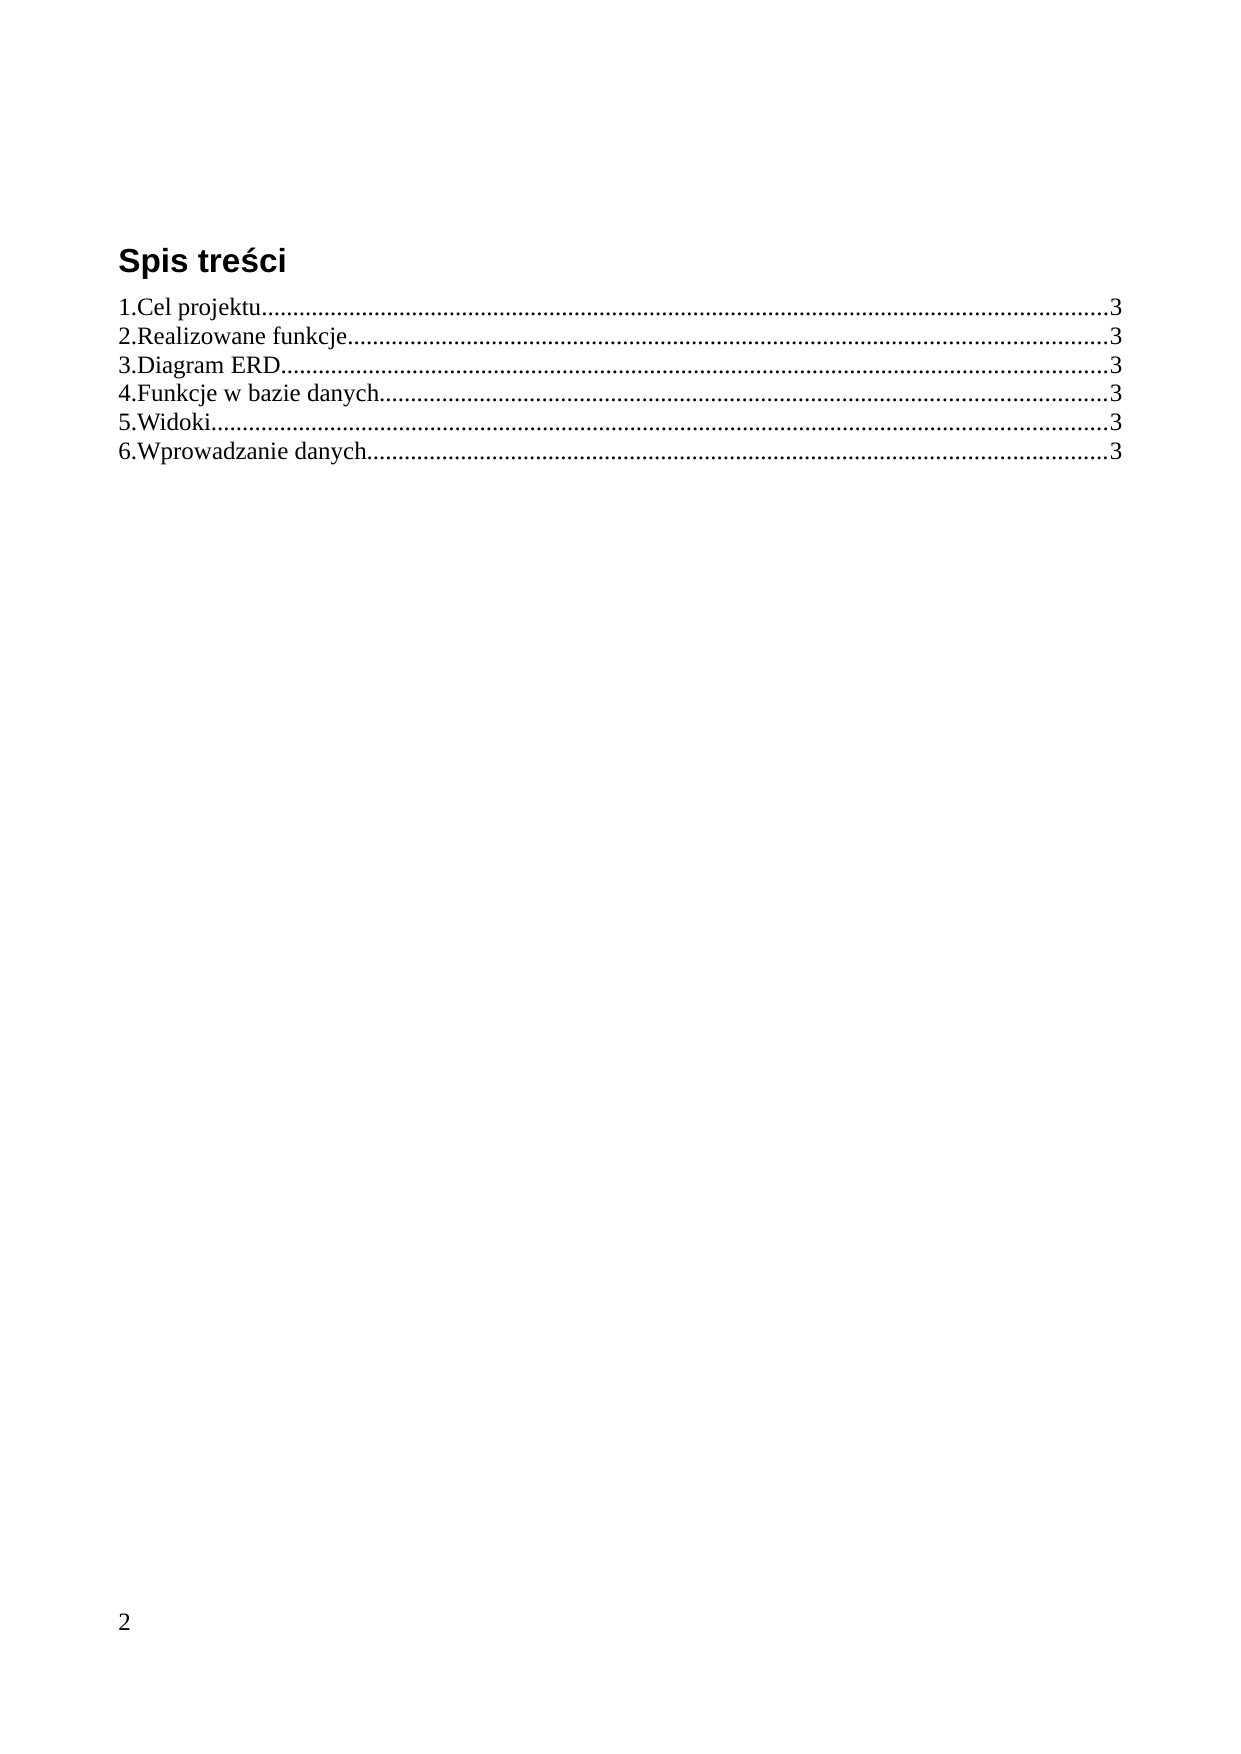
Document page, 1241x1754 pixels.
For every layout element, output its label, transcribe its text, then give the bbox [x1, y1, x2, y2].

text 2.Realizowane funkcje 3 [118, 321, 1122, 350]
text 5.Widoki 3 [118, 407, 1122, 436]
text 1.Cel projektu 3 [118, 292, 1122, 321]
text 3.Diagram ERD 3 [118, 350, 1122, 378]
subtitle Spis treści [118, 241, 1122, 280]
text 4.Funkcje w bazie danych 3 [118, 378, 1122, 407]
text 6.Wprowadzanie danych 3 [118, 436, 1122, 465]
